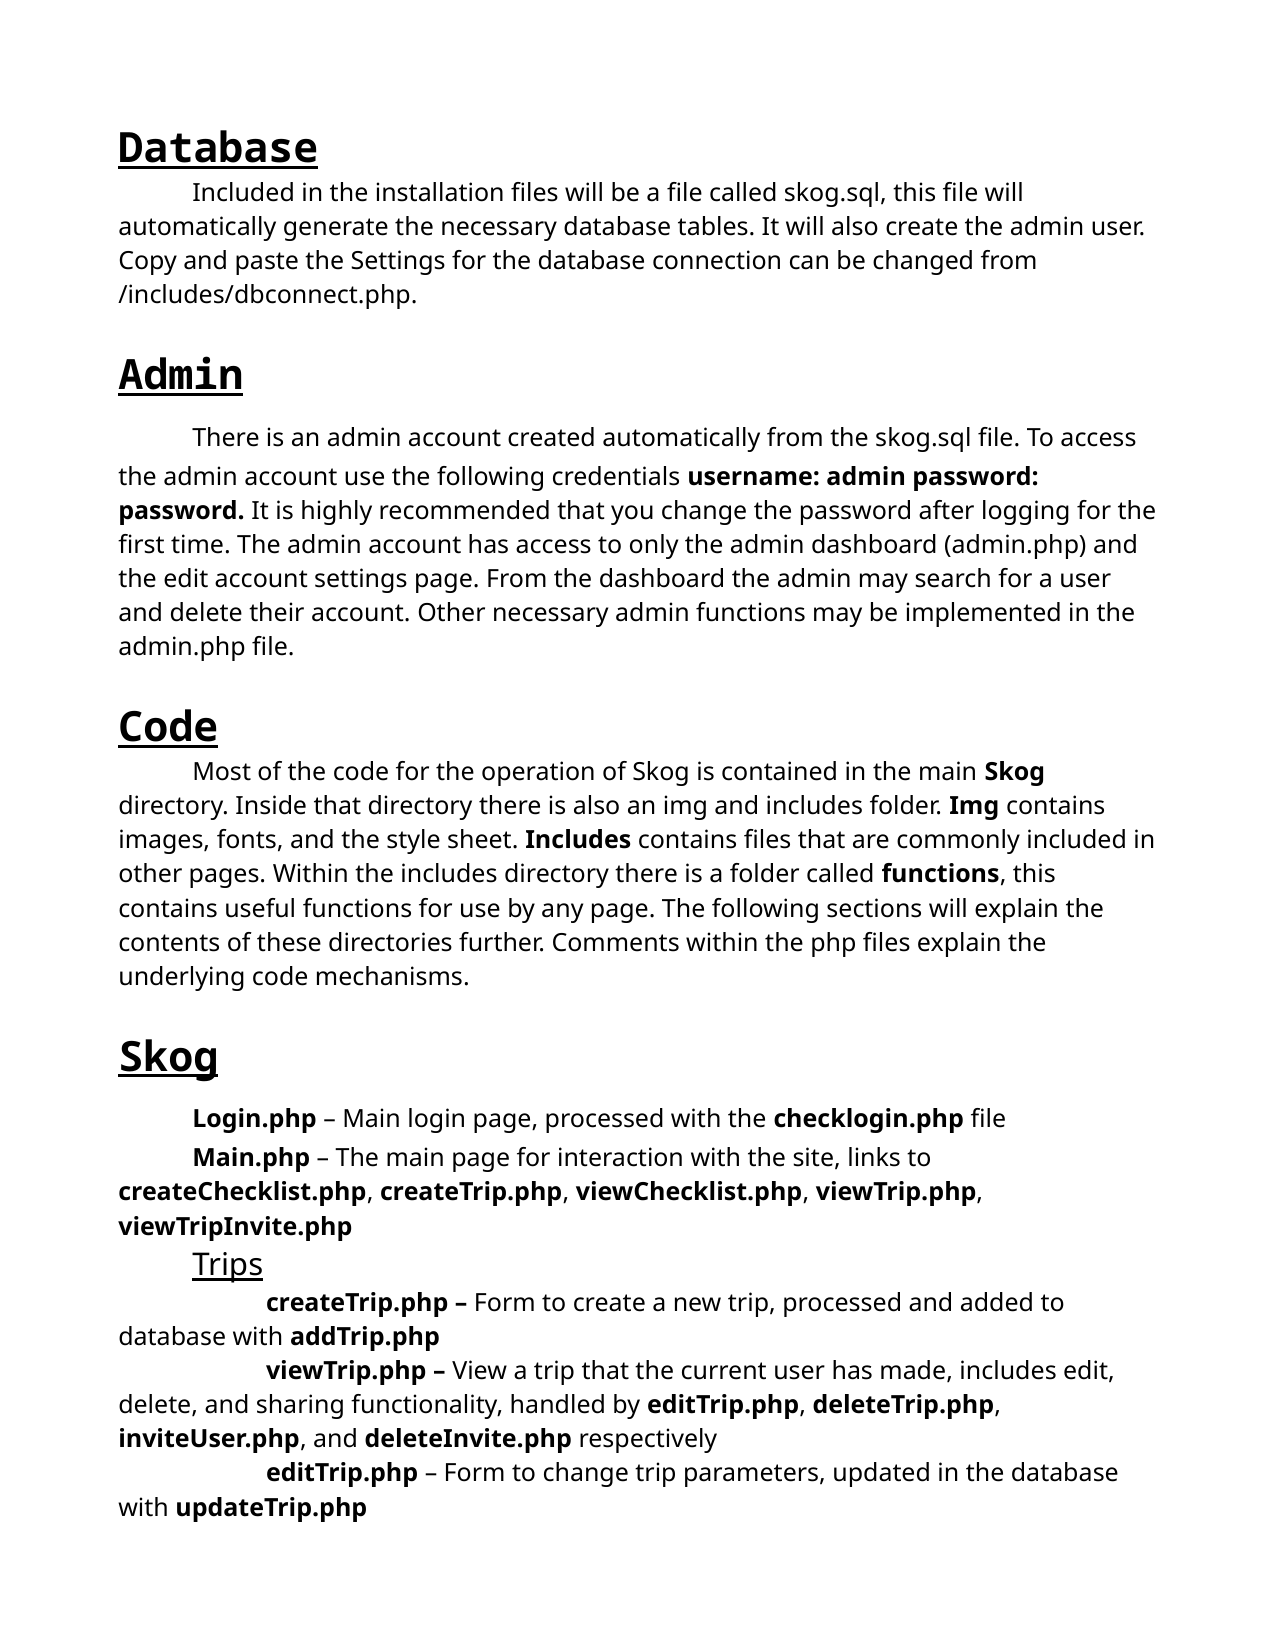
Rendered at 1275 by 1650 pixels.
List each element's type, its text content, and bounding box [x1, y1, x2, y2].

text Most of the code for the operation of Skog is contained in the main Skog directory. Inside that directory there is also an img and includes folder. Img contains images, fonts, and the style sheet. Includes contains files that are commonly included in other pages. Within the includes directory there is a folder called functions, this contains useful functions for use by any page. The following sections will explain the contents of these directories further. Comments within the php files explain the underlying code mechanisms. [118, 754, 1157, 992]
text viewTrip.php – View a trip that the current user has made, includes edit, delete, and sharing functionality, handled by editTrip.php, deleteTrip.php, inviteUser.php, and deleteInvite.php respectively [118, 1353, 1157, 1455]
text Trips [118, 1242, 1157, 1285]
text Included in the installation files will be a file called skog.sql, this file will automatically generate the necessary database tables. It will also create the admin user. Copy and paste the Settings for the database connection can be changed from /includes/dbconnect.php. [118, 175, 1157, 311]
text createTrip.php – Form to create a new trip, processed and added to database with addTrip.php [118, 1285, 1157, 1353]
text editTrip.php – Form to change trip parameters, updated in the database with updateTrip.php [118, 1455, 1157, 1523]
text There is an admin account created automatically from the skog.sql file. To access the admin account use the following credentials username: admin password: password. It is highly recommended that you change the password after logging for the first time. The admin account has access to only the admin dashboard (admin.php) and the edit account settings page. From the dashboard the admin may search for a user and delete their account. Other necessary admin functions may be implemented in the admin.php file. [118, 402, 1157, 663]
text Database [118, 118, 1157, 175]
text Admin [118, 345, 1157, 402]
text Code [118, 697, 1157, 754]
text Login.php – Main login page, processed with the checklogin.php file [118, 1083, 1157, 1140]
text Skog [118, 1026, 1157, 1083]
text Main.php – The main page for interaction with the site, links to createChecklist.php, createTrip.php, viewChecklist.php, viewTrip.php, viewTripInvite.php [118, 1140, 1157, 1242]
